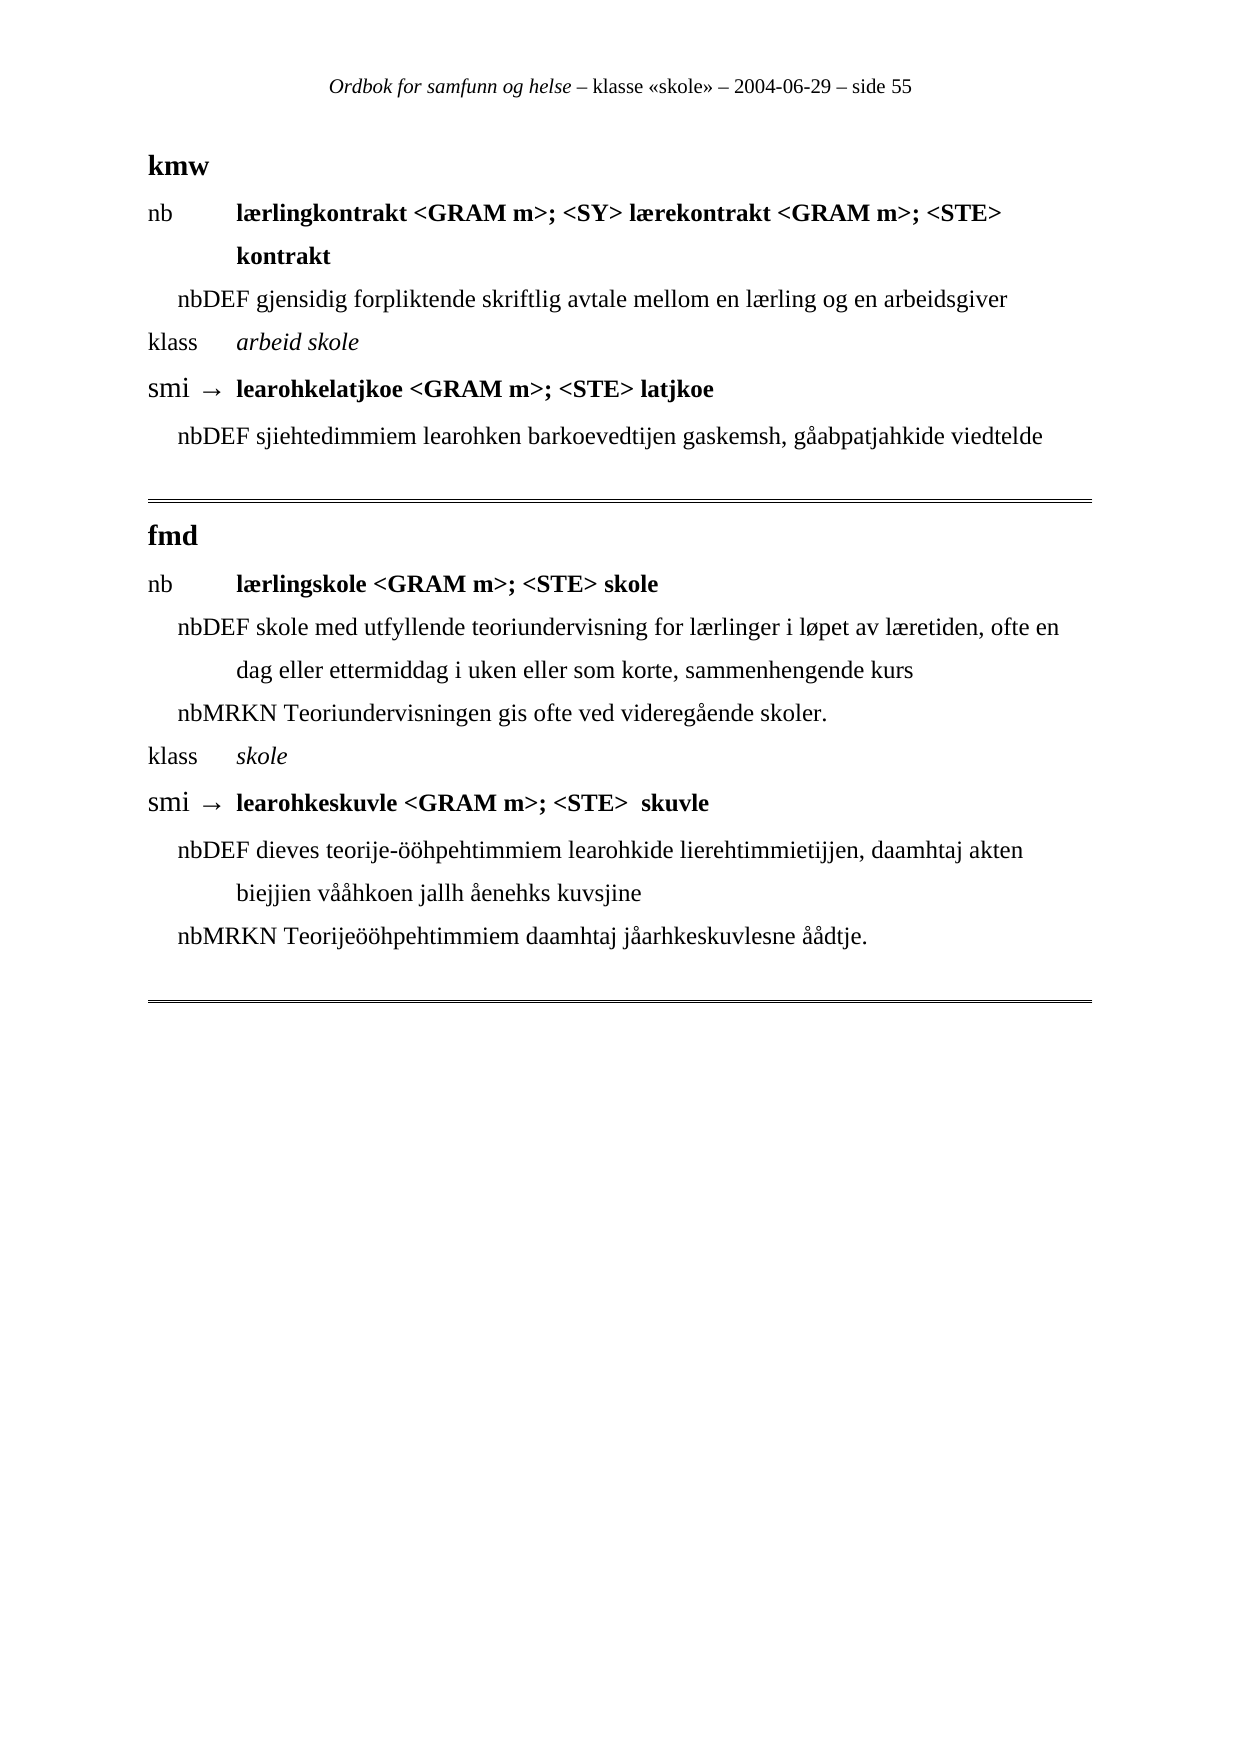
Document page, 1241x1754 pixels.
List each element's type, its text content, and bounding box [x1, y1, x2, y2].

text nb lærlingkontrakt <GRAM m>; <SY> lærekontrakt <GRAM m>; <STE> kontrakt [148, 198, 1092, 270]
text kmw [148, 148, 1092, 181]
text nb lærlingskole <GRAM m>; <STE> skole [148, 569, 1092, 598]
text klass arbeid skole [148, 327, 1092, 356]
text smi → learohkeskuvle <GRAM m>; <STE> skuvle [148, 784, 1092, 818]
text smi → learohkelatjkoe <GRAM m>; <STE> latjkoe [148, 370, 1092, 404]
text fmd [148, 518, 1092, 552]
text nbMRKN Teorijeööhpehtimmiem daamhtaj jåarhkeskuvlesne åådtje. [177, 921, 1092, 950]
text nbDEF skole med utfyllende teoriundervisning for lærlinger i løpet av læretiden, ofte en dag eller ettermiddag i uken eller som korte, sammenhengende kurs [177, 612, 1092, 684]
text nbMRKN Teoriundervisningen gis ofte ved videregående skoler. [177, 698, 1092, 727]
text nbDEF gjensidig forpliktende skriftlig avtale mellom en lærling og en arbeidsgiver [177, 284, 1092, 313]
text nbDEF sjiehtedimmiem learohken barkoevedtijen gaskemsh, gåabpatjahkide viedtelde [177, 421, 1092, 449]
text nbDEF dieves teorije-ööhpehtimmiem learohkide lierehtimmietijjen, daamhtaj akten biejjien vååhkoen jallh åenehks kuvsjine [177, 835, 1092, 907]
text klass skole [148, 741, 1092, 770]
